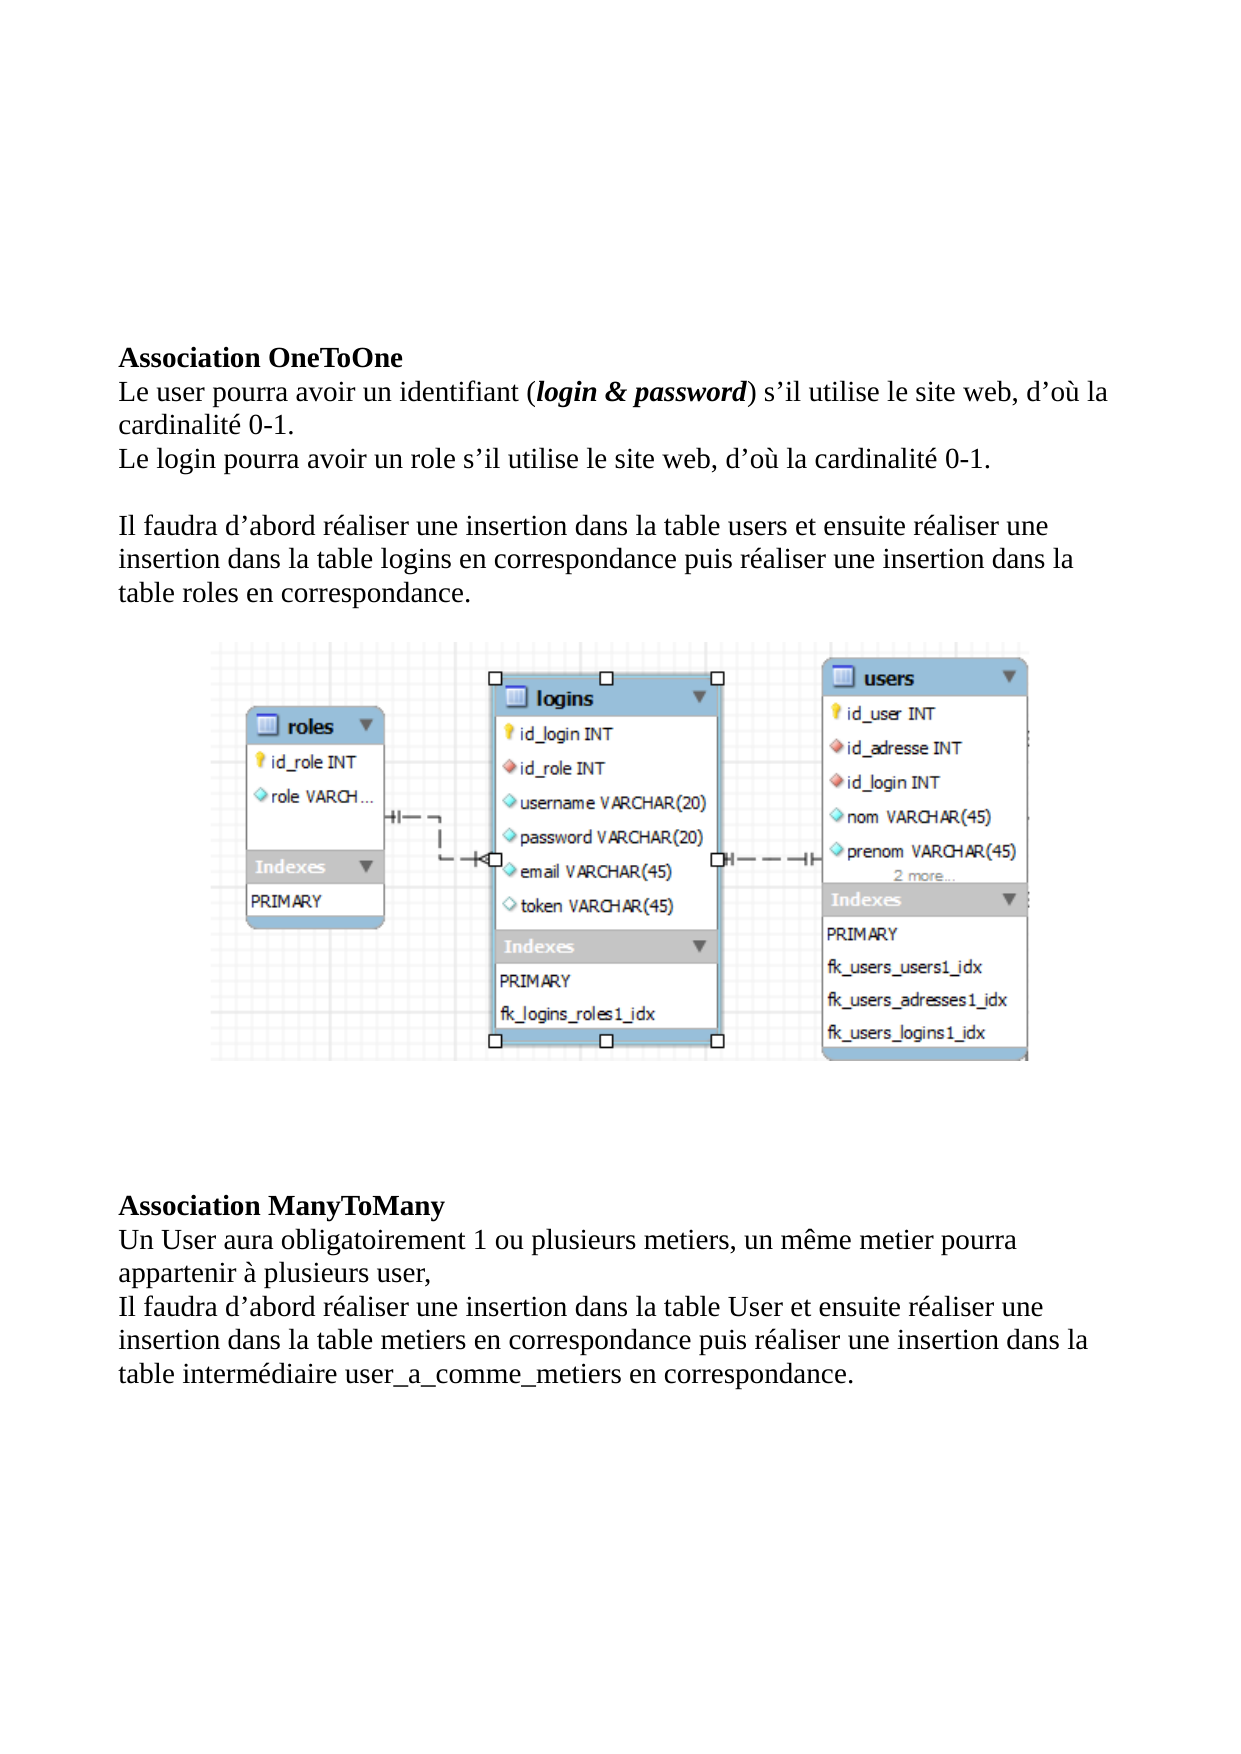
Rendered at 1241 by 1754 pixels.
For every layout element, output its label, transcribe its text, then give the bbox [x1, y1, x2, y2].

text Le user pourra avoir un identifiant (login & password) s’il utilise le site web, d’où la cardinalité 0-1. [118, 374, 1122, 441]
text Association ManyToMany [118, 1188, 1122, 1222]
picture [210, 642, 1030, 1061]
text Association OneToOne [118, 340, 1122, 374]
text Il faudra d’abord réaliser une insertion dans la table User et ensuite réaliser une insertion dans la table metiers en correspondance puis réaliser une insertion dans la table intermédiaire user_a_comme_metiers en correspondance. [118, 1289, 1122, 1389]
text Un User aura obligatoirement 1 ou plusieurs metiers, un même metier pourra appartenir à plusieurs user, [118, 1222, 1122, 1289]
text Il faudra d’abord réaliser une insertion dans la table users et ensuite réaliser une insertion dans la table logins en correspondance puis réaliser une insertion dans la table roles en correspondance. [118, 474, 1122, 609]
text Le login pourra avoir un role s’il utilise le site web, d’où la cardinalité 0-1. [118, 441, 1122, 474]
